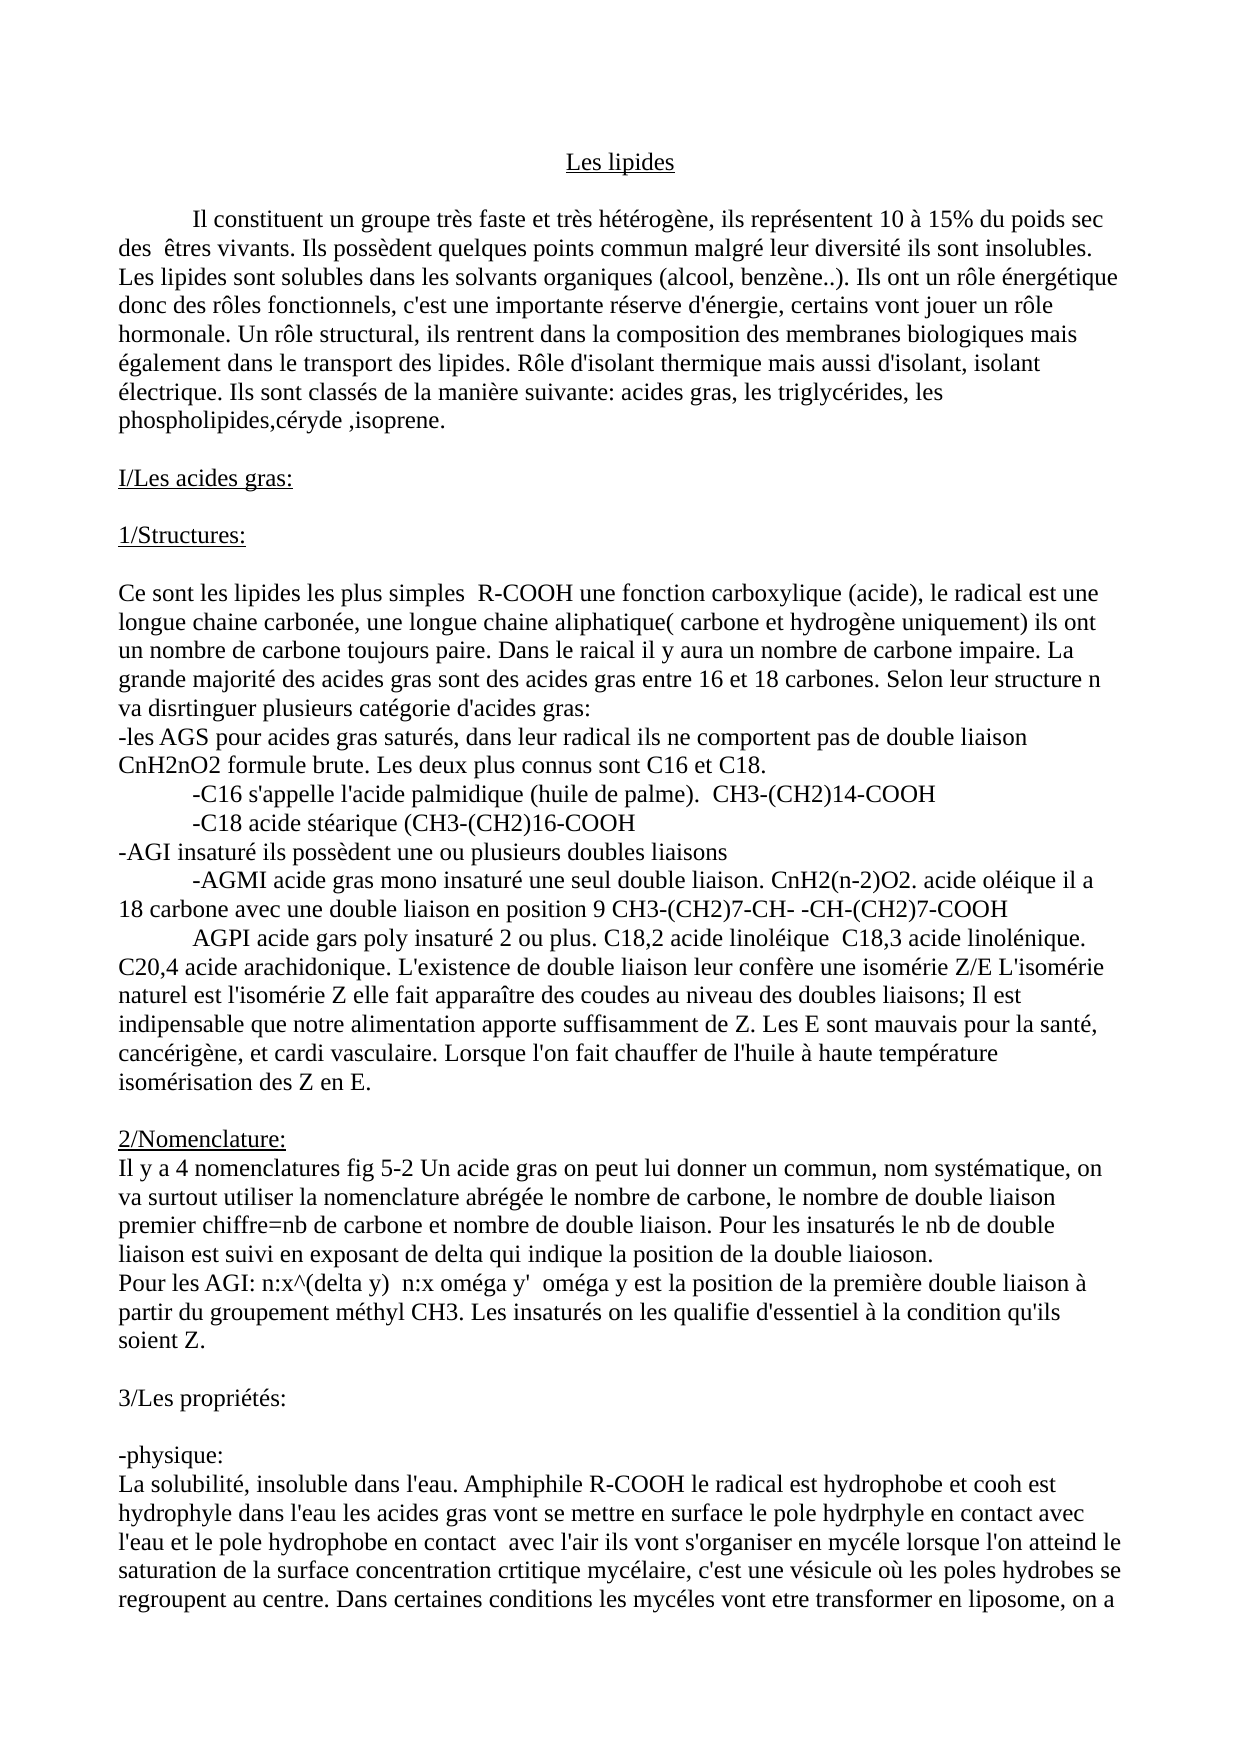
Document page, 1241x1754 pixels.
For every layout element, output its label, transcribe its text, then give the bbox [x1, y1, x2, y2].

text Ce sont les lipides les plus simples R-COOH une fonction carboxylique (acide), le radical est une longue chaine carbonée, une longue chaine aliphatique( carbone et hydrogène uniquement) ils ont un nombre de carbone toujours paire. Dans le raical il y aura un nombre de carbone impaire. La grande majorité des acides gras sont des acides gras entre 16 et 18 carbones. Selon leur structure n va disrtinguer plusieurs catégorie d'acides gras: [118, 578, 1122, 722]
text 1/Structures: [118, 521, 1122, 549]
text Il constituent un groupe très faste et très hétérogène, ils représentent 10 à 15% du poids sec des êtres vivants. Ils possèdent quelques points commun malgré leur diversité ils sont insolubles. Les lipides sont solubles dans les solvants organiques (alcool, benzène..). Ils ont un rôle énergétique donc des rôles fonctionnels, c'est une importante réserve d'énergie, certains vont jouer un rôle hormonale. Un rôle structural, ils rentrent dans la composition des membranes biologiques mais également dans le transport des lipides. Rôle d'isolant thermique mais aussi d'isolant, isolant électrique. Ils sont classés de la manière suivante: acides gras, les triglycérides, les phospholipides,céryde ,isoprene. [118, 204, 1122, 434]
text -AGI insaturé ils possèdent une ou plusieurs doubles liaisons [118, 837, 1122, 866]
text AGPI acide gars poly insaturé 2 ou plus. C18,2 acide linoléique C18,3 acide linolénique. C20,4 acide arachidonique. L'existence de double liaison leur confère une isomérie Z/E L'isomérie naturel est l'isomérie Z elle fait apparaître des coudes au niveau des doubles liaisons; Il est indipensable que notre alimentation apporte suffisamment de Z. Les E sont mauvais pour la santé, cancérigène, et cardi vasculaire. Lorsque l'on fait chauffer de l'huile à haute température isomérisation des Z en E. [118, 923, 1122, 1096]
text Il y a 4 nomenclatures fig 5-2 Un acide gras on peut lui donner un commun, nom systématique, on va surtout utiliser la nomenclature abrégée le nombre de carbone, le nombre de double liaison premier chiffre=nb de carbone et nombre de double liaison. Pour les insaturés le nb de double liaison est suivi en exposant de delta qui indique la position de la double liaioson. [118, 1153, 1122, 1268]
text -AGMI acide gras mono insaturé une seul double liaison. CnH2(n-2)O2. acide oléique il a 18 carbone avec une double liaison en position 9 CH3-(CH2)7-CH- -CH-(CH2)7-COOH [118, 866, 1122, 923]
text Pour les AGI: n:x^(delta y) n:x oméga y' oméga y est la position de la première double liaison à partir du groupement méthyl CH3. Les insaturés on les qualifie d'essentiel à la condition qu'ils soient Z. [118, 1268, 1122, 1354]
text -les AGS pour acides gras saturés, dans leur radical ils ne comportent pas de double liaison CnH2nO2 formule brute. Les deux plus connus sont C16 et C18. [118, 722, 1122, 779]
text La solubilité, insoluble dans l'eau. Amphiphile R-COOH le radical est hydrophobe et cooh est hydrophyle dans l'eau les acides gras vont se mettre en surface le pole hydrphyle en contact avec l'eau et le pole hydrophobe en contact avec l'air ils vont s'organiser en mycéle lorsque l'on atteind le saturation de la surface concentration crtitique mycélaire, c'est une vésicule où les poles hydrobes se regroupent au centre. Dans certaines conditions les mycéles vont etre transformer en liposome, on a [118, 1469, 1122, 1613]
text I/Les acides gras: [118, 463, 1122, 492]
text -physique: [118, 1441, 1122, 1469]
text -C16 s'appelle l'acide palmidique (huile de palme). CH3-(CH2)14-COOH [118, 779, 1122, 808]
text -C18 acide stéarique (CH3-(CH2)16-COOH [118, 808, 1122, 837]
text 2/Nomenclature: [118, 1124, 1122, 1153]
text Les lipides [118, 147, 1122, 176]
text 3/Les propriétés: [118, 1383, 1122, 1412]
